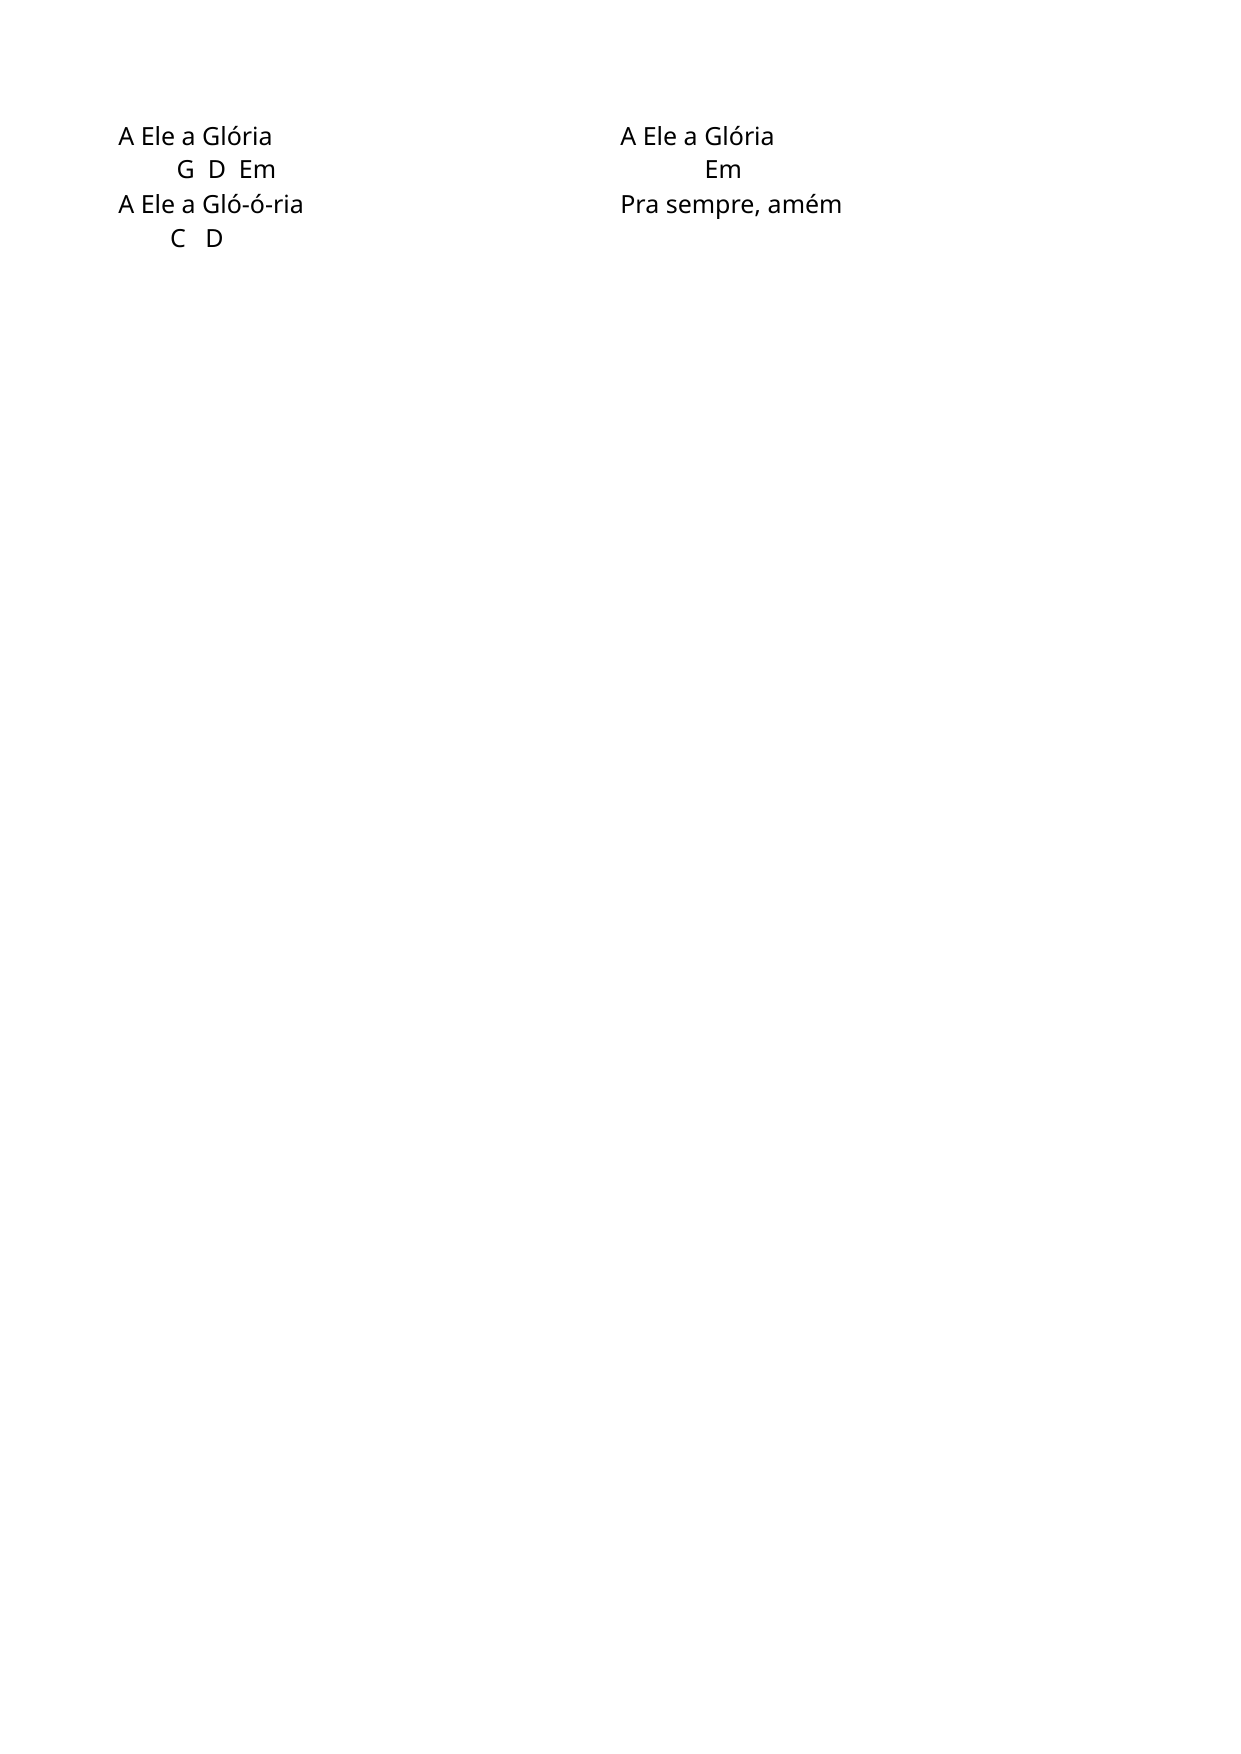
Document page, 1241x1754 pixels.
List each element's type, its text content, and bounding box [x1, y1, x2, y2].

text A Ele a Glória [118, 118, 620, 152]
text C D [118, 220, 620, 254]
text A Ele a Gló-ó-ria [118, 186, 620, 220]
text Pra sempre, amém [620, 186, 1122, 220]
text Em [620, 152, 1122, 186]
text A Ele a Glória [620, 118, 1122, 152]
text G D Em [118, 152, 620, 186]
